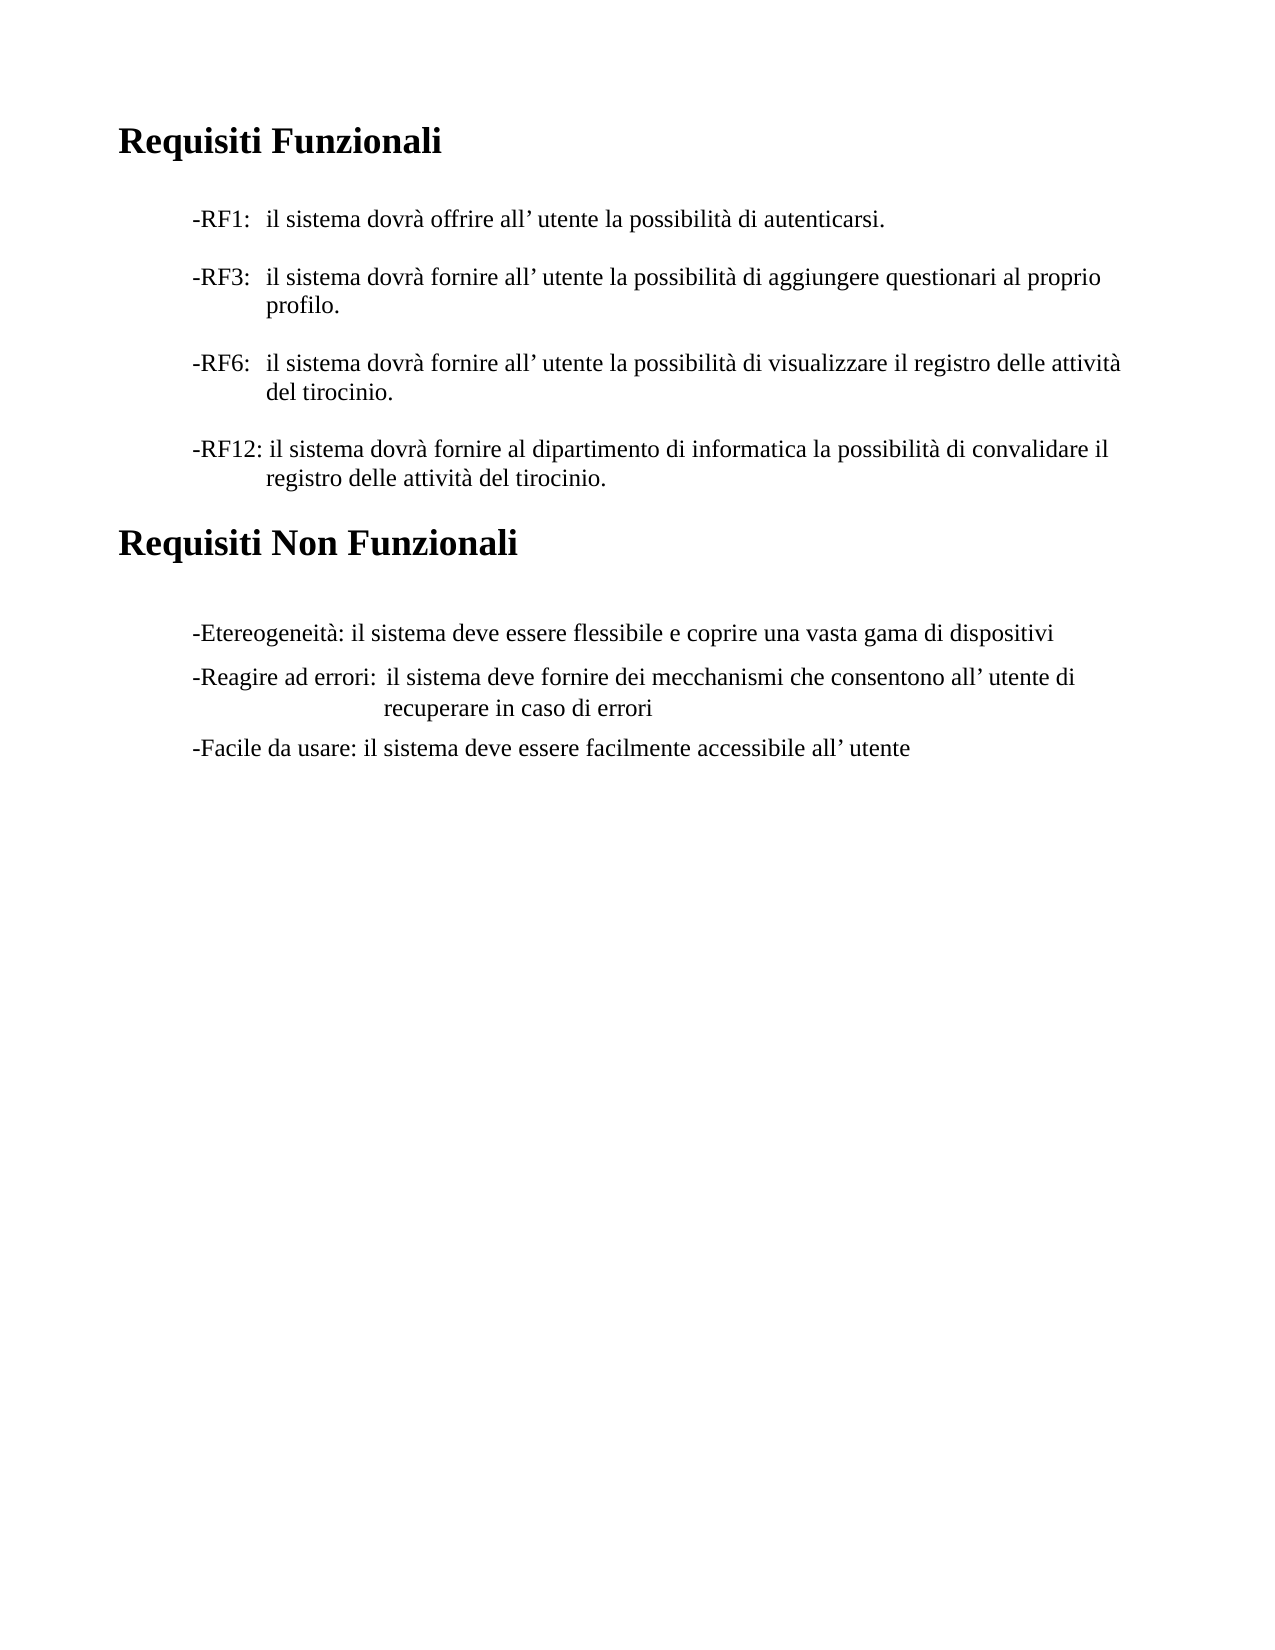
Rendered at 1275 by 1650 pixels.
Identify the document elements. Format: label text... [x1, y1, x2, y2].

text -RF12: il sistema dovrà fornire al dipartimento di informatica la possibilità di convalidare il registro delle attività del tirocinio. [118, 434, 1157, 492]
text -RF3: il sistema dovrà fornire all’ utente la possibilità di aggiungere questionari al proprio profilo. [118, 262, 1157, 319]
text Requisiti Non Funzionali [118, 492, 1157, 564]
text -RF6: il sistema dovrà fornire all’ utente la possibilità di visualizzare il registro delle attività del tirocinio. [118, 348, 1157, 406]
text Requisiti Funzionali [118, 118, 1157, 161]
text -Facile da usare: il sistema deve essere facilmente accessibile all’ utente [118, 722, 1157, 765]
text -Etereogeneità: il sistema deve essere flessibile e coprire una vasta gama di dispositivi [118, 607, 1157, 650]
text -RF1: il sistema dovrà offrire all’ utente la possibilità di autenticarsi. [118, 204, 1157, 233]
text -Reagire ad errori: il sistema deve fornire dei mecchanismi che consentono all’ utente di recuperare in caso di errori [118, 650, 1157, 722]
